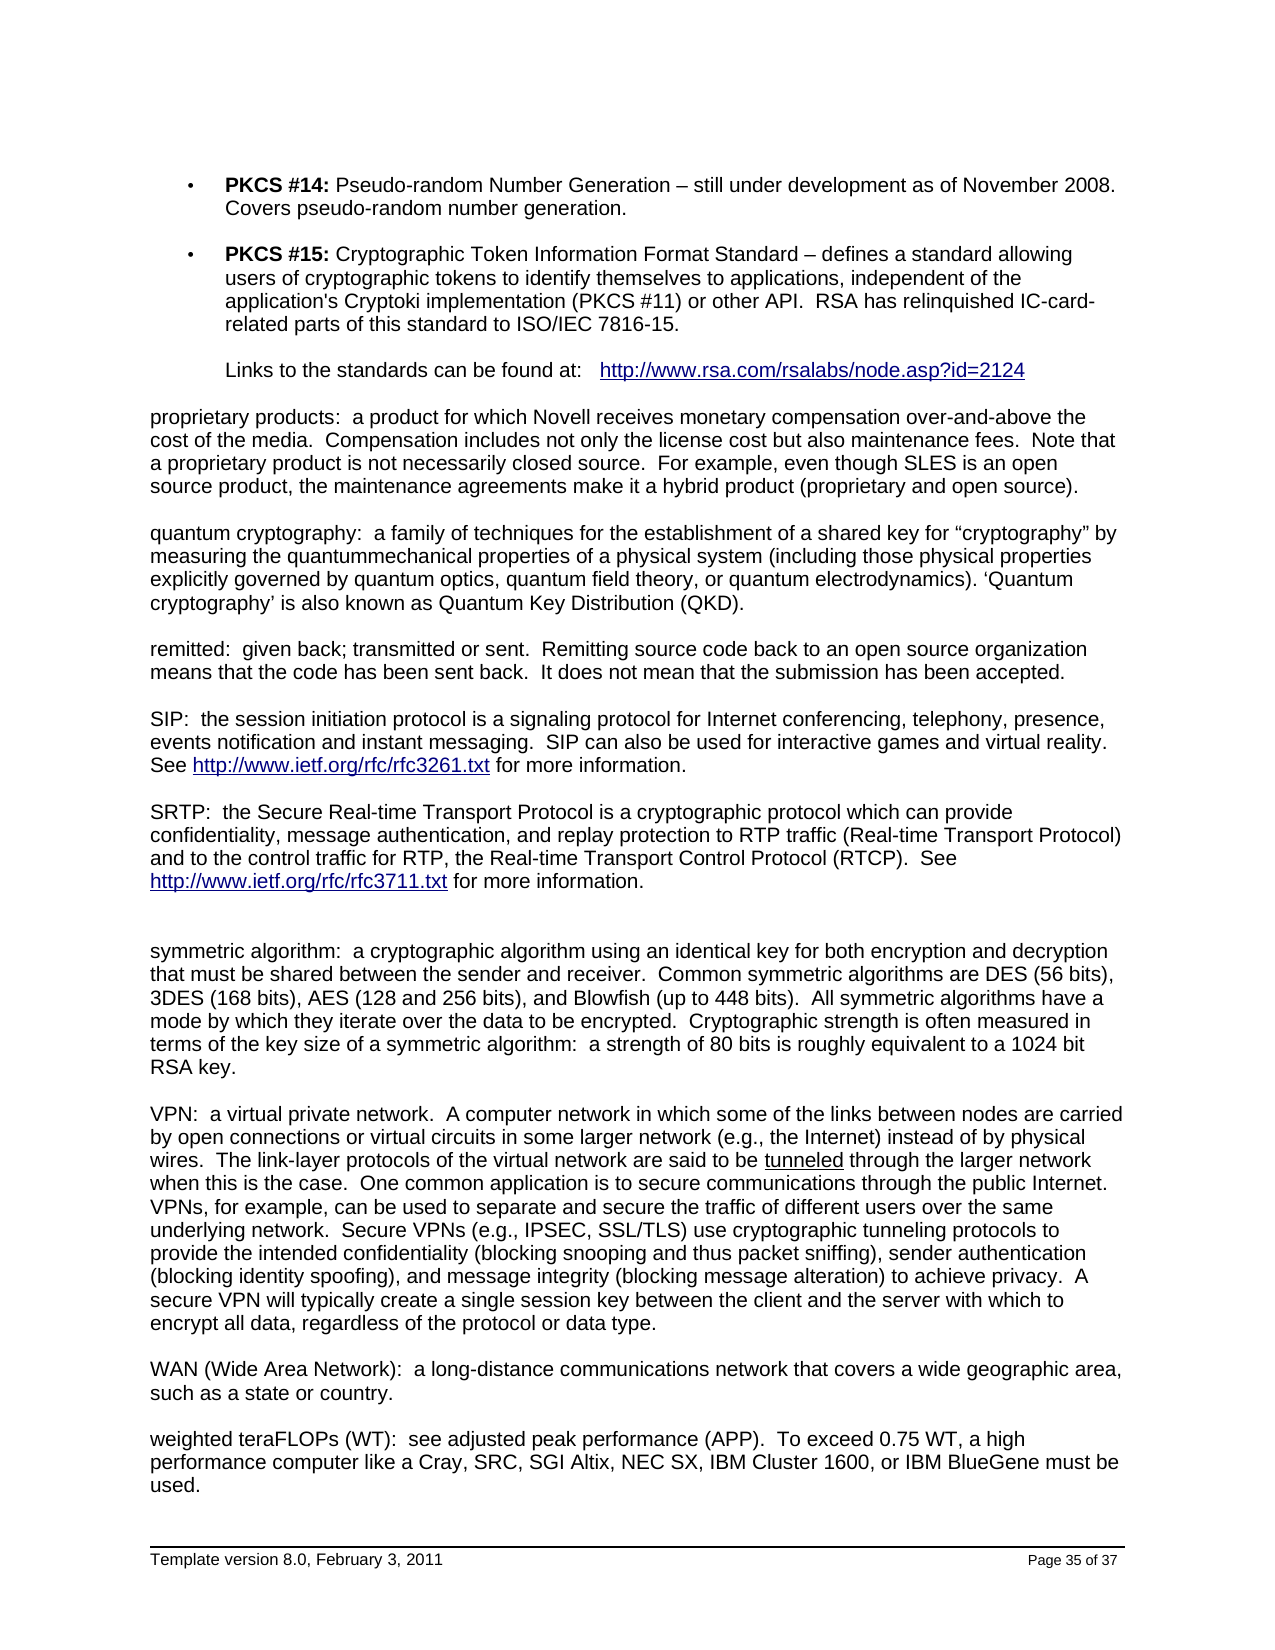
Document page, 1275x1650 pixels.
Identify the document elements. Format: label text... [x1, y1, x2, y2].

text SIP: the session initiation protocol is a signaling protocol for Internet conferencing, telephony, presence, events notification and instant messaging. SIP can also be used for interactive games and virtual reality. See http://www.ietf.org/rfc/rfc3261.txt for more information. [150, 707, 1125, 777]
list PKCS #14: Pseudo-random Number Generation – still under development as of November 2008. Covers pseudo-random number generation. [187, 173, 1125, 220]
text symmetric algorithm: a cryptographic algorithm using an identical key for both encryption and decryption that must be shared between the sender and receiver. Common symmetric algorithms are DES (56 bits), 3DES (168 bits), AES (128 and 256 bits), and Blowfish (up to 448 bits). All symmetric algorithms have a mode by which they iterate over the data to be encrypted. Cryptographic strength is often measured in terms of the key size of a symmetric algorithm: a strength of 80 bits is roughly equivalent to a 1024 bit RSA key. [150, 940, 1125, 1079]
text VPN: a virtual private network. A computer network in which some of the links between nodes are carried by open connections or virtual circuits in some larger network (e.g., the Internet) instead of by physical wires. The link-layer protocols of the virtual network are said to be tunneled through the larger network when this is the case. One common application is to secure communications through the public Internet. VPNs, for example, can be used to separate and secure the traffic of different users over the same underlying network. Secure VPNs (e.g., IPSEC, SSL/TLS) use cryptographic tunneling protocols to provide the intended confidentiality (blocking snooping and thus packet sniffing), sender authentication (blocking identity spoofing), and message integrity (blocking message alteration) to achieve privacy. A secure VPN will typically create a single session key between the client and the server with which to encrypt all data, regardless of the protocol or data type. [150, 1102, 1125, 1335]
text SRTP: the Secure Real-time Transport Protocol is a cryptographic protocol which can provide confidentiality, message authentication, and replay protection to RTP traffic (Real-time Transport Protocol) and to the control traffic for RTP, the Real-time Transport Control Protocol (RTCP). See http://www.ietf.org/rfc/rfc3711.txt for more information. [150, 800, 1125, 893]
list PKCS #15: Cryptographic Token Information Format Standard – defines a standard allowing users of cryptographic tokens to identify themselves to applications, independent of the application's Cryptoki implementation (PKCS #11) or other API. RSA has relinquished IC-card-related parts of this standard to ISO/IEC 7816-15. [187, 243, 1125, 336]
text proprietary products: a product for which Novell receives monetary compensation over-and-above the cost of the media. Compensation includes not only the license cost but also maintenance fees. Note that a proprietary product is not necessarily closed source. For example, even though SLES is an open source product, the maintenance agreements make it a hybrid product (proprietary and open source). [150, 406, 1125, 498]
subtitle WAN (Wide Area Network): a long-distance communications network that covers a wide geographic area, such as a state or country. [150, 1358, 1125, 1404]
text weighted teraFLOPs (WT): see adjusted peak performance (APP). To exceed 0.75 WT, a high performance computer like a Cray, SRC, SGI Altix, NEC SX, IBM Cluster 1600, or IBM BlueGene must be used. [150, 1428, 1125, 1497]
text remitted: given back; transmitted or sent. Remitting source code back to an open source organization means that the code has been sent back. It does not mean that the submission has been accepted. [150, 638, 1125, 684]
list Links to the standards can be found at: http://www.rsa.com/rsalabs/node.asp?id=2124 [187, 359, 1125, 382]
text quantum cryptography: a family of techniques for the establishment of a shared key for “cryptography” by measuring the quantummechanical properties of a physical system (including those physical properties explicitly governed by quantum optics, quantum field theory, or quantum electrodynamics). ‘Quantum cryptography’ is also known as Quantum Key Distribution (QKD). [150, 522, 1125, 614]
